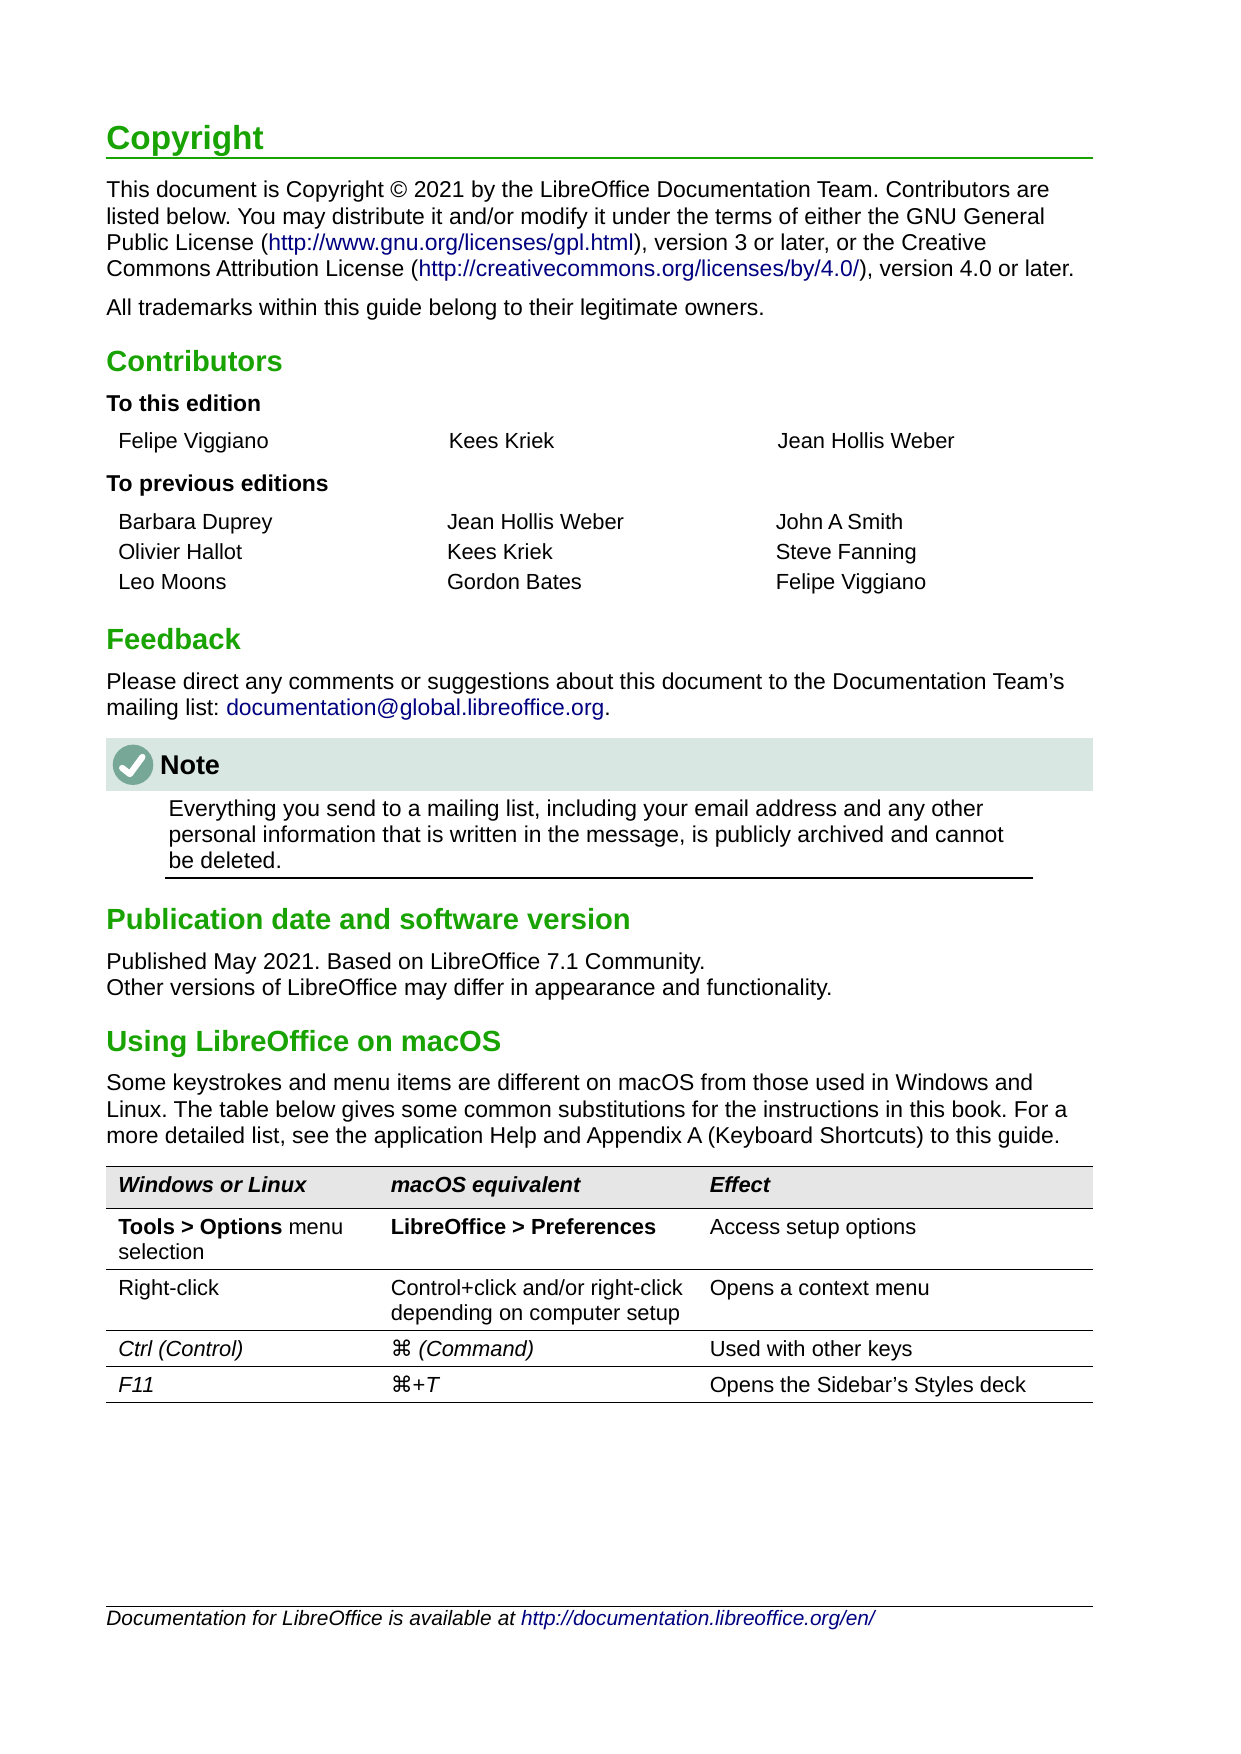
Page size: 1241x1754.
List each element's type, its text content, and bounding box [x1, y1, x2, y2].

table_cell LibreOffice > Preferences [379, 1209, 698, 1269]
table_cell Right-click [106, 1270, 379, 1330]
subtitle Using LibreOffice on macOS [106, 1024, 1093, 1057]
table_cell F11 [106, 1367, 379, 1402]
table_cell Tools > Options menu selection [106, 1209, 379, 1269]
text Please direct any comments or suggestions about this document to the Documentation Team’s mailing list: documentation@global.libreoffice.org. [106, 668, 1093, 720]
subtitle Note [106, 738, 1093, 791]
text Some keystrokes and menu items are different on macOS from those used in Windows and Linux. The table below gives some common substitutions for the instructions in this book. For a more detailed list, see the application Help and Appendix A (Keyboard Shortcuts) to this guide. [106, 1069, 1093, 1148]
table_cell Kees Kriek [435, 539, 764, 569]
table_cell ⌘+T [379, 1367, 698, 1402]
subtitle Copyright [106, 118, 1093, 157]
text This document is Copyright © 2021 by the LibreOffice Documentation Team. Contributors are listed below. You may distribute it and/or modify it under the terms of either the GNU General Public License (http://www.gnu.org/licenses/gpl.html), version 3 or later, or the Creative Commons Attribution License (http://creativecommons.org/licenses/by/4.0/), version 4.0 or later. [106, 176, 1093, 282]
table_cell Control+click and/or right-click depending on computer setup [379, 1270, 698, 1330]
table_header Windows or Linux [106, 1167, 379, 1208]
table_cell Used with other keys [698, 1331, 1093, 1366]
table_cell Felipe Viggiano [764, 569, 1093, 599]
text To previous editions [106, 470, 1093, 496]
table_header macOS equivalent [379, 1167, 698, 1208]
text Published May 2021. Based on LibreOffice 7.1 Community. Other versions of LibreOffice may differ in appearance and functionality. [106, 948, 1093, 1000]
table_cell Opens the Sidebar’s Styles deck [698, 1367, 1093, 1402]
table_header Jean Hollis Weber [766, 429, 1093, 458]
table_header Barbara Duprey [106, 509, 435, 539]
subtitle Contributors [106, 344, 1093, 378]
table_header Effect [698, 1167, 1093, 1208]
table_cell Ctrl (Control) [106, 1331, 379, 1366]
table_header Jean Hollis Weber [435, 509, 764, 539]
table_cell Olivier Hallot [106, 539, 435, 569]
table_cell Steve Fanning [764, 539, 1093, 569]
table_cell Access setup options [698, 1209, 1093, 1269]
table_cell Leo Moons [106, 569, 435, 599]
text All trademarks within this guide belong to their legitimate owners. [106, 294, 1093, 321]
subtitle Publication date and software version [106, 902, 1093, 936]
table_header Kees Kriek [437, 429, 766, 458]
table_cell ⌘ (Command) [379, 1331, 698, 1366]
table_cell Opens a context menu [698, 1270, 1093, 1330]
text To this edition [106, 389, 1093, 416]
text Everything you send to a mailing list, including your email address and any other personal information that is written in the message, is publicly archived and cannot be deleted. [165, 791, 1033, 877]
table_cell Gordon Bates [435, 569, 764, 599]
subtitle Feedback [106, 622, 1093, 656]
table_header John A Smith [764, 509, 1093, 539]
table_header Felipe Viggiano [106, 429, 437, 458]
